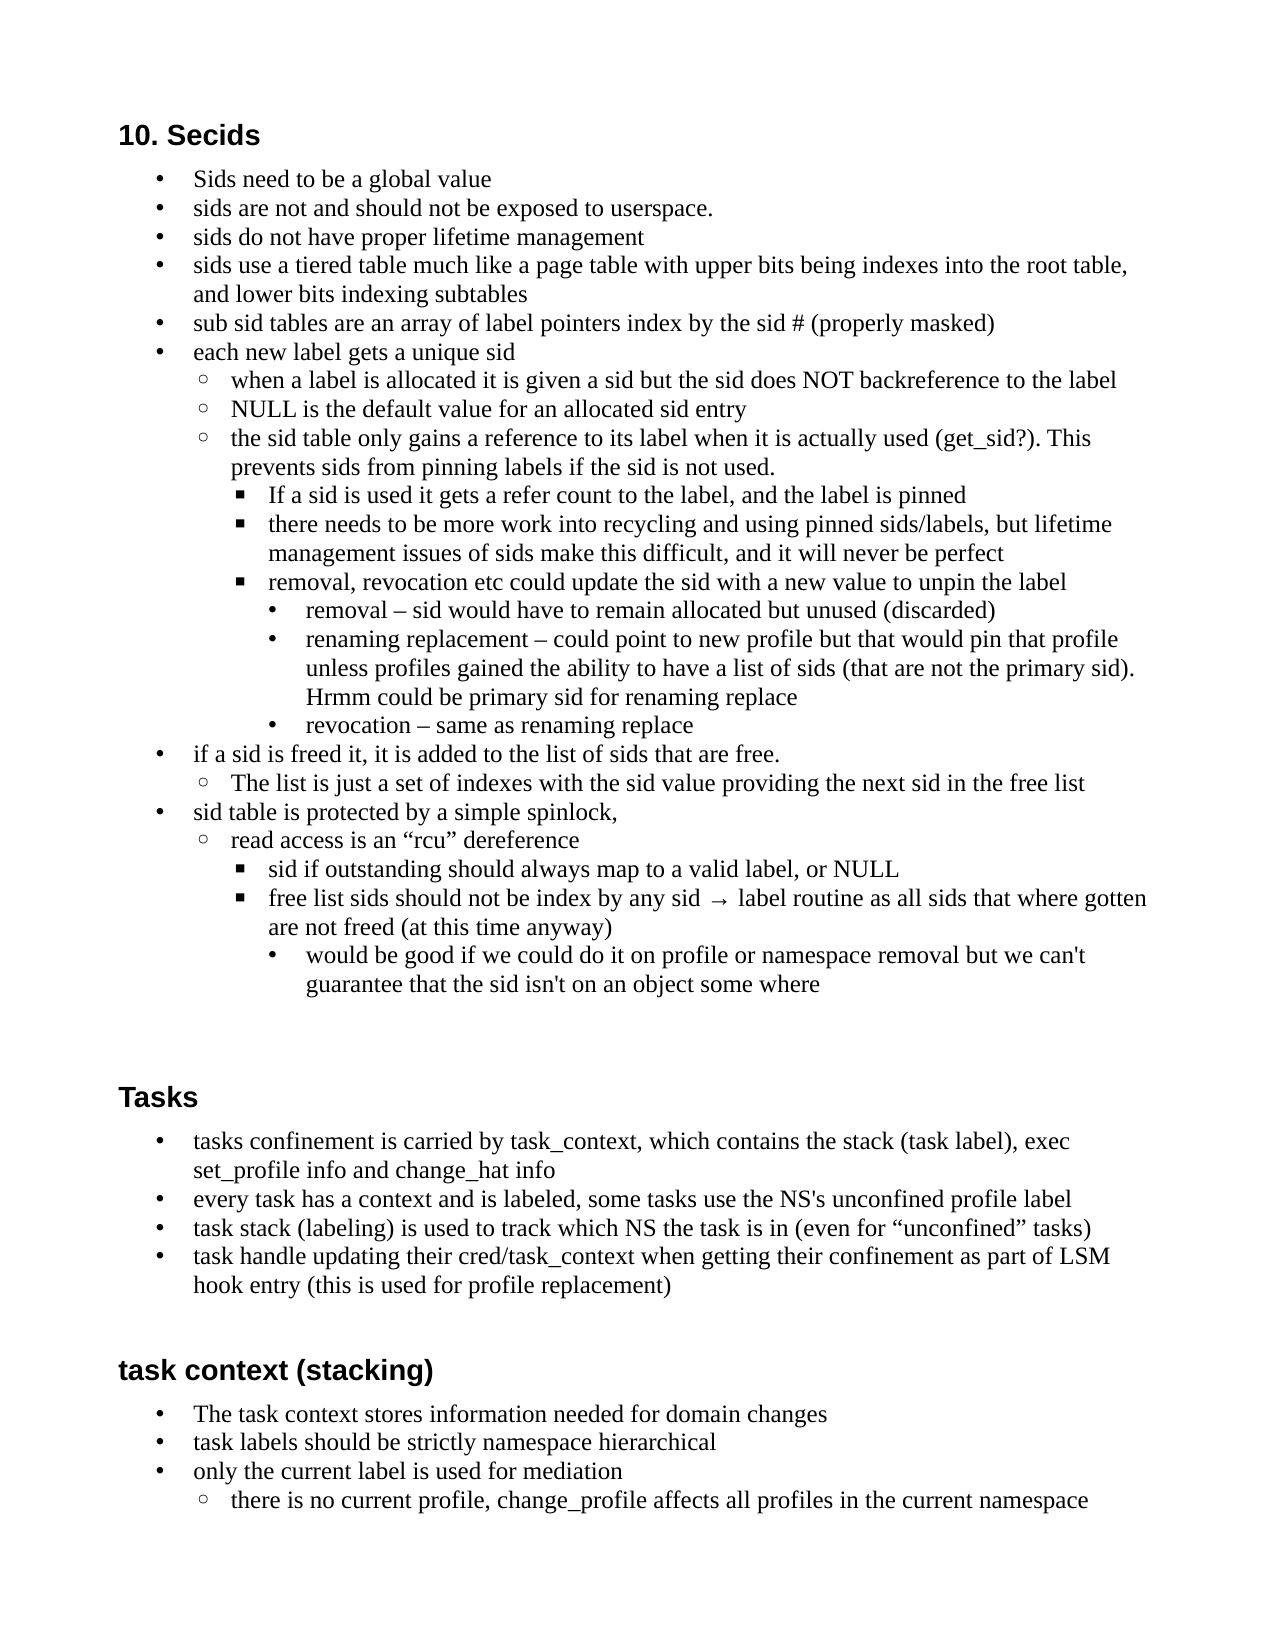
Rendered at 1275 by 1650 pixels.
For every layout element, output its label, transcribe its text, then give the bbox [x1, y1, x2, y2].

list If a sid is used it gets a refer count to the label, and the label is pinned [231, 480, 1157, 509]
list only the current label is used for mediation [156, 1456, 1157, 1485]
list there needs to be more work into recycling and using pinned sids/labels, but lifetime management issues of sids make this difficult, and it will never be perfect [231, 509, 1157, 567]
list task handle updating their cred/task_context when getting their confinement as part of LSM hook entry (this is used for profile replacement) [156, 1241, 1157, 1299]
list sids do not have proper lifetime management [156, 222, 1157, 250]
list The list is just a set of indexes with the sid value providing the next sid in the free list [193, 768, 1157, 797]
list every task has a context and is labeled, some tasks use the NS's unconfined profile label [156, 1184, 1157, 1213]
list sid table is protected by a simple spinlock, [156, 797, 1157, 825]
list task stack (labeling) is used to track which NS the task is in (even for “unconfined” tasks) [156, 1213, 1157, 1241]
list removal – sid would have to remain allocated but unused (discarded) [268, 595, 1157, 624]
list when a label is allocated it is given a sid but the sid does NOT backreference to the label [193, 365, 1157, 394]
subtitle 10. Secids [118, 118, 1157, 152]
list free list sids should not be index by any sid → label routine as all sids that where gotten are not freed (at this time anyway) [231, 883, 1157, 940]
list would be good if we could do it on profile or namespace removal but we can't guarantee that the sid isn't on an object some where [268, 940, 1157, 998]
list removal, revocation etc could update the sid with a new value to unpin the label [231, 567, 1157, 595]
list sids use a tiered table much like a page table with upper bits being indexes into the root table, and lower bits indexing subtables [156, 250, 1157, 308]
list Sids need to be a global value [156, 164, 1157, 193]
list the sid table only gains a reference to its label when it is actually used (get_sid?). This prevents sids from pinning labels if the sid is not used. [193, 423, 1157, 480]
list there is no current profile, change_profile affects all profiles in the current namespace [193, 1485, 1157, 1514]
list NULL is the default value for an allocated sid entry [193, 394, 1157, 423]
list task labels should be strictly namespace hierarchical [156, 1427, 1157, 1456]
list each new label gets a unique sid [156, 337, 1157, 365]
list read access is an “rcu” dereference [193, 825, 1157, 854]
list The task context stores information needed for domain changes [156, 1399, 1157, 1427]
list sub sid tables are an array of label pointers index by the sid # (properly masked) [156, 308, 1157, 337]
list sid if outstanding should always map to a valid label, or NULL [231, 854, 1157, 883]
list renaming replacement – could point to new profile but that would pin that profile unless profiles gained the ability to have a list of sids (that are not the primary sid). Hrmm could be primary sid for renaming replace [268, 624, 1157, 710]
list tasks confinement is carried by task_context, which contains the stack (task label), exec set_profile info and change_hat info [156, 1126, 1157, 1184]
subtitle Tasks [118, 1080, 1157, 1114]
list sids are not and should not be exposed to userspace. [156, 193, 1157, 222]
list if a sid is freed it, it is added to the list of sids that are free. [156, 739, 1157, 768]
subtitle task context (stacking) [118, 1353, 1157, 1386]
list revocation – same as renaming replace [268, 710, 1157, 739]
